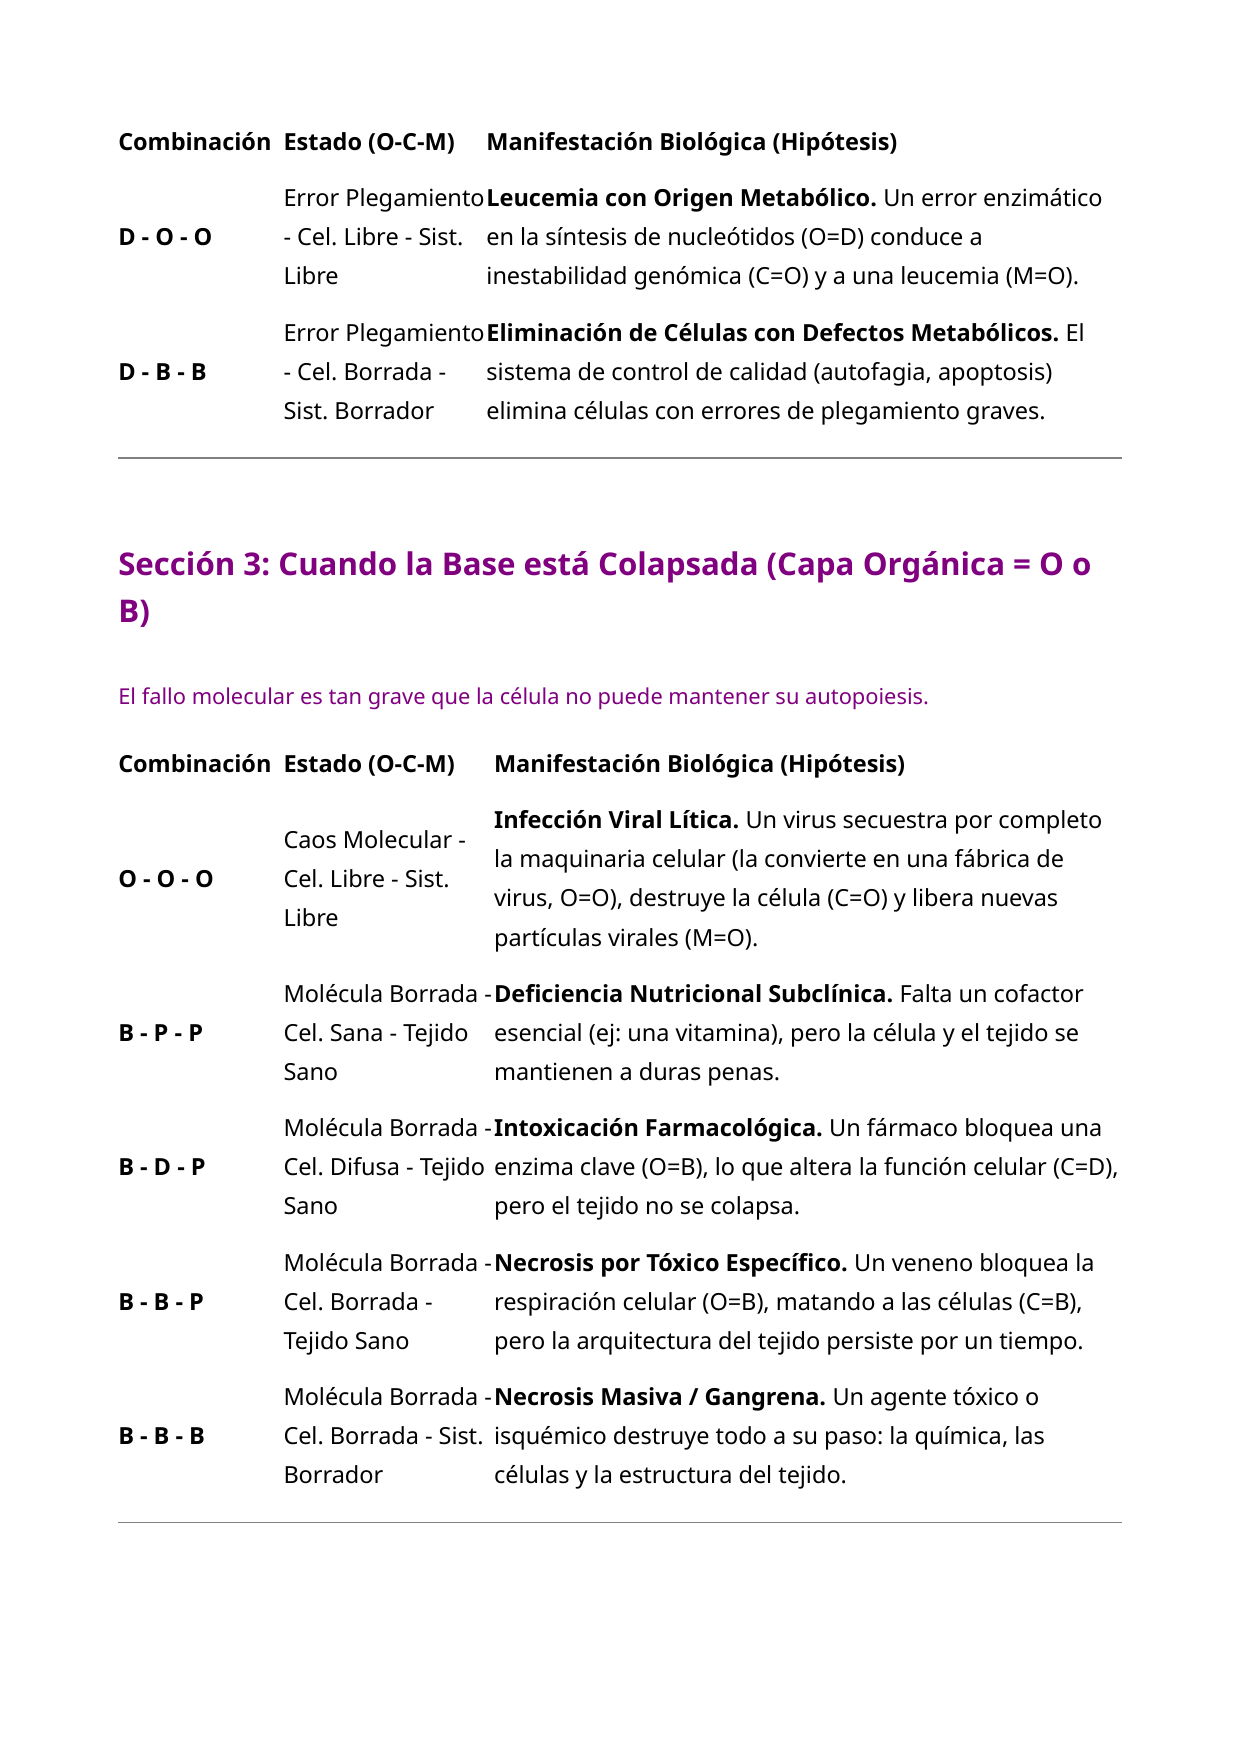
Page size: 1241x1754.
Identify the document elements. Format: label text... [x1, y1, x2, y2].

table_cell D - O - O [118, 175, 283, 307]
table_cell Error Plegamiento - Cel. Borrada - Sist. Borrador [283, 309, 486, 442]
table_cell Necrosis Masiva / Gangrena. Un agente tóxico o isquémico destruye todo a su paso: la química, las células y la estructura del tejido. [494, 1373, 1122, 1506]
subtitle Sección 3: Cuando la Base está Colapsada (Capa Orgánica = O o B) [118, 537, 1122, 631]
table_cell B - D - P [118, 1105, 283, 1237]
table_cell B - P - P [118, 970, 283, 1103]
table_cell B - B - B [118, 1373, 283, 1506]
table_header Combinación [118, 118, 283, 173]
table_cell Eliminación de Células con Defectos Metabólicos. El sistema de control de calidad (autofagia, apoptosis) elimina células con errores de plegamiento graves. [486, 309, 1122, 442]
table_header Estado (O-C-M) [283, 740, 494, 795]
table_cell O - O - O [118, 797, 283, 968]
table_cell Molécula Borrada - Cel. Borrada - Tejido Sano [283, 1239, 494, 1372]
table_cell Leucemia con Origen Metabólico. Un error enzimático en la síntesis de nucleótidos (O=D) conduce a inestabilidad genómica (C=O) y a una leucemia (M=O). [486, 175, 1122, 307]
table_cell B - B - P [118, 1239, 283, 1372]
table_cell Deficiencia Nutricional Subclínica. Falta un cofactor esencial (ej: una vitamina), pero la célula y el tejido se mantienen a duras penas. [494, 970, 1122, 1103]
table_header Manifestación Biológica (Hipótesis) [494, 740, 1122, 795]
table_cell Molécula Borrada - Cel. Sana - Tejido Sano [283, 970, 494, 1103]
table_cell Intoxicación Farmacológica. Un fármaco bloquea una enzima clave (O=B), lo que altera la función celular (C=D), pero el tejido no se colapsa. [494, 1105, 1122, 1237]
table_cell Infección Viral Lítica. Un virus secuestra por completo la maquinaria celular (la convierte en una fábrica de virus, O=O), destruye la célula (C=O) y libera nuevas partículas virales (M=O). [494, 797, 1122, 968]
table_cell Necrosis por Tóxico Específico. Un veneno bloquea la respiración celular (O=B), matando a las células (C=B), pero la arquitectura del tejido persiste por un tiempo. [494, 1239, 1122, 1372]
table_header Combinación [118, 740, 283, 795]
table_cell Molécula Borrada - Cel. Borrada - Sist. Borrador [283, 1373, 494, 1506]
text El fallo molecular es tan grave que la célula no puede mantener su autopoiesis. [118, 681, 1122, 711]
table_cell Error Plegamiento - Cel. Libre - Sist. Libre [283, 175, 486, 307]
table_cell Molécula Borrada - Cel. Difusa - Tejido Sano [283, 1105, 494, 1237]
table_cell D - B - B [118, 309, 283, 442]
table_header Manifestación Biológica (Hipótesis) [486, 118, 1122, 173]
table_header Estado (O-C-M) [283, 118, 486, 173]
table_cell Caos Molecular - Cel. Libre - Sist. Libre [283, 797, 494, 968]
